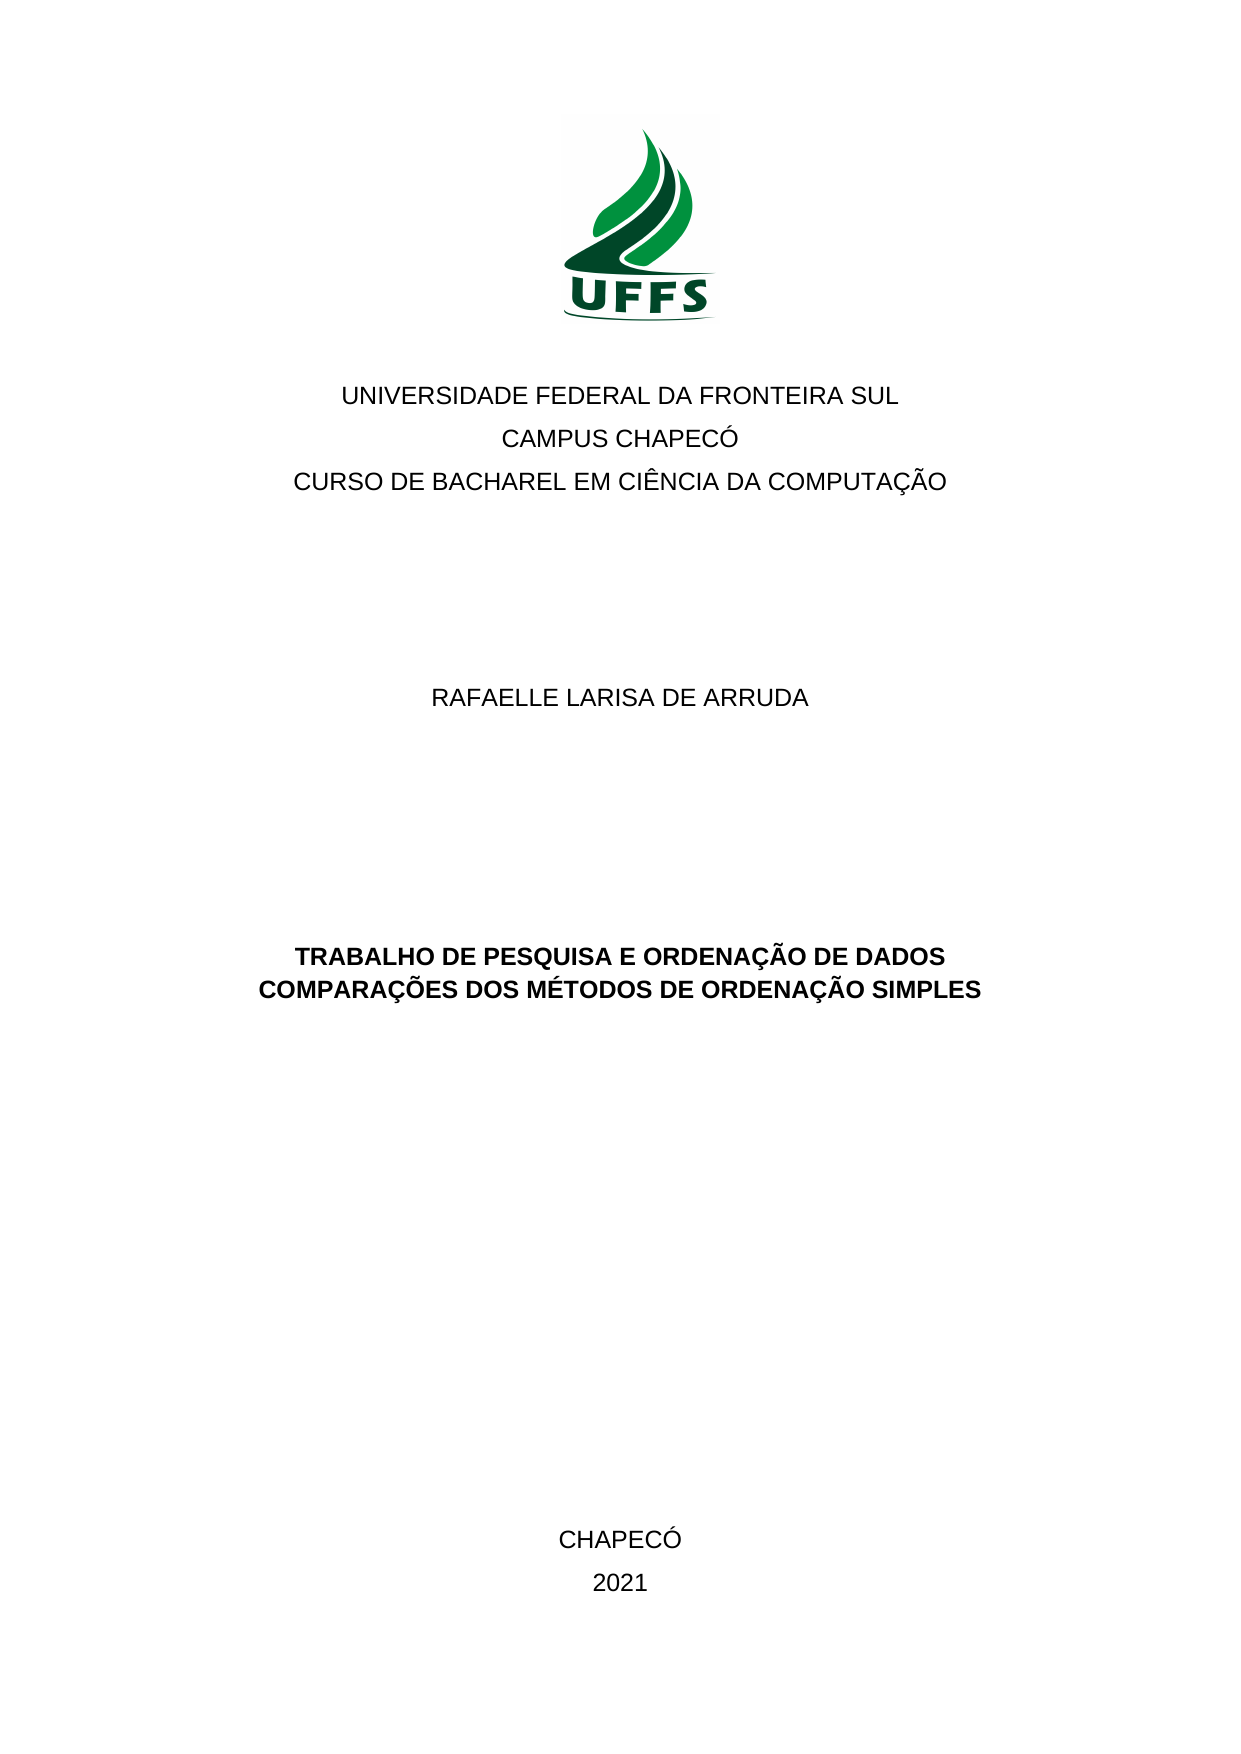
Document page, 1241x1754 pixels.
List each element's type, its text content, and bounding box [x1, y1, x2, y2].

text CURSO DE BACHAREL EM CIÊNCIA DA COMPUTAÇÃO [150, 467, 1090, 496]
picture [561, 114, 720, 324]
text CHAPECÓ [150, 1525, 1090, 1554]
text COMPARAÇÕES DOS MÉTODOS DE ORDENAÇÃO SIMPLES [150, 974, 1090, 1003]
text RAFAELLE LARISA DE ARRUDA [150, 683, 1090, 712]
text TRABALHO DE PESQUISA E ORDENAÇÃO DE DADOS [150, 942, 1090, 970]
text CAMPUS CHAPECÓ [150, 424, 1090, 453]
text 2021 [150, 1568, 1090, 1597]
text UNIVERSIDADE FEDERAL DA FRONTEIRA SUL [150, 381, 1090, 410]
